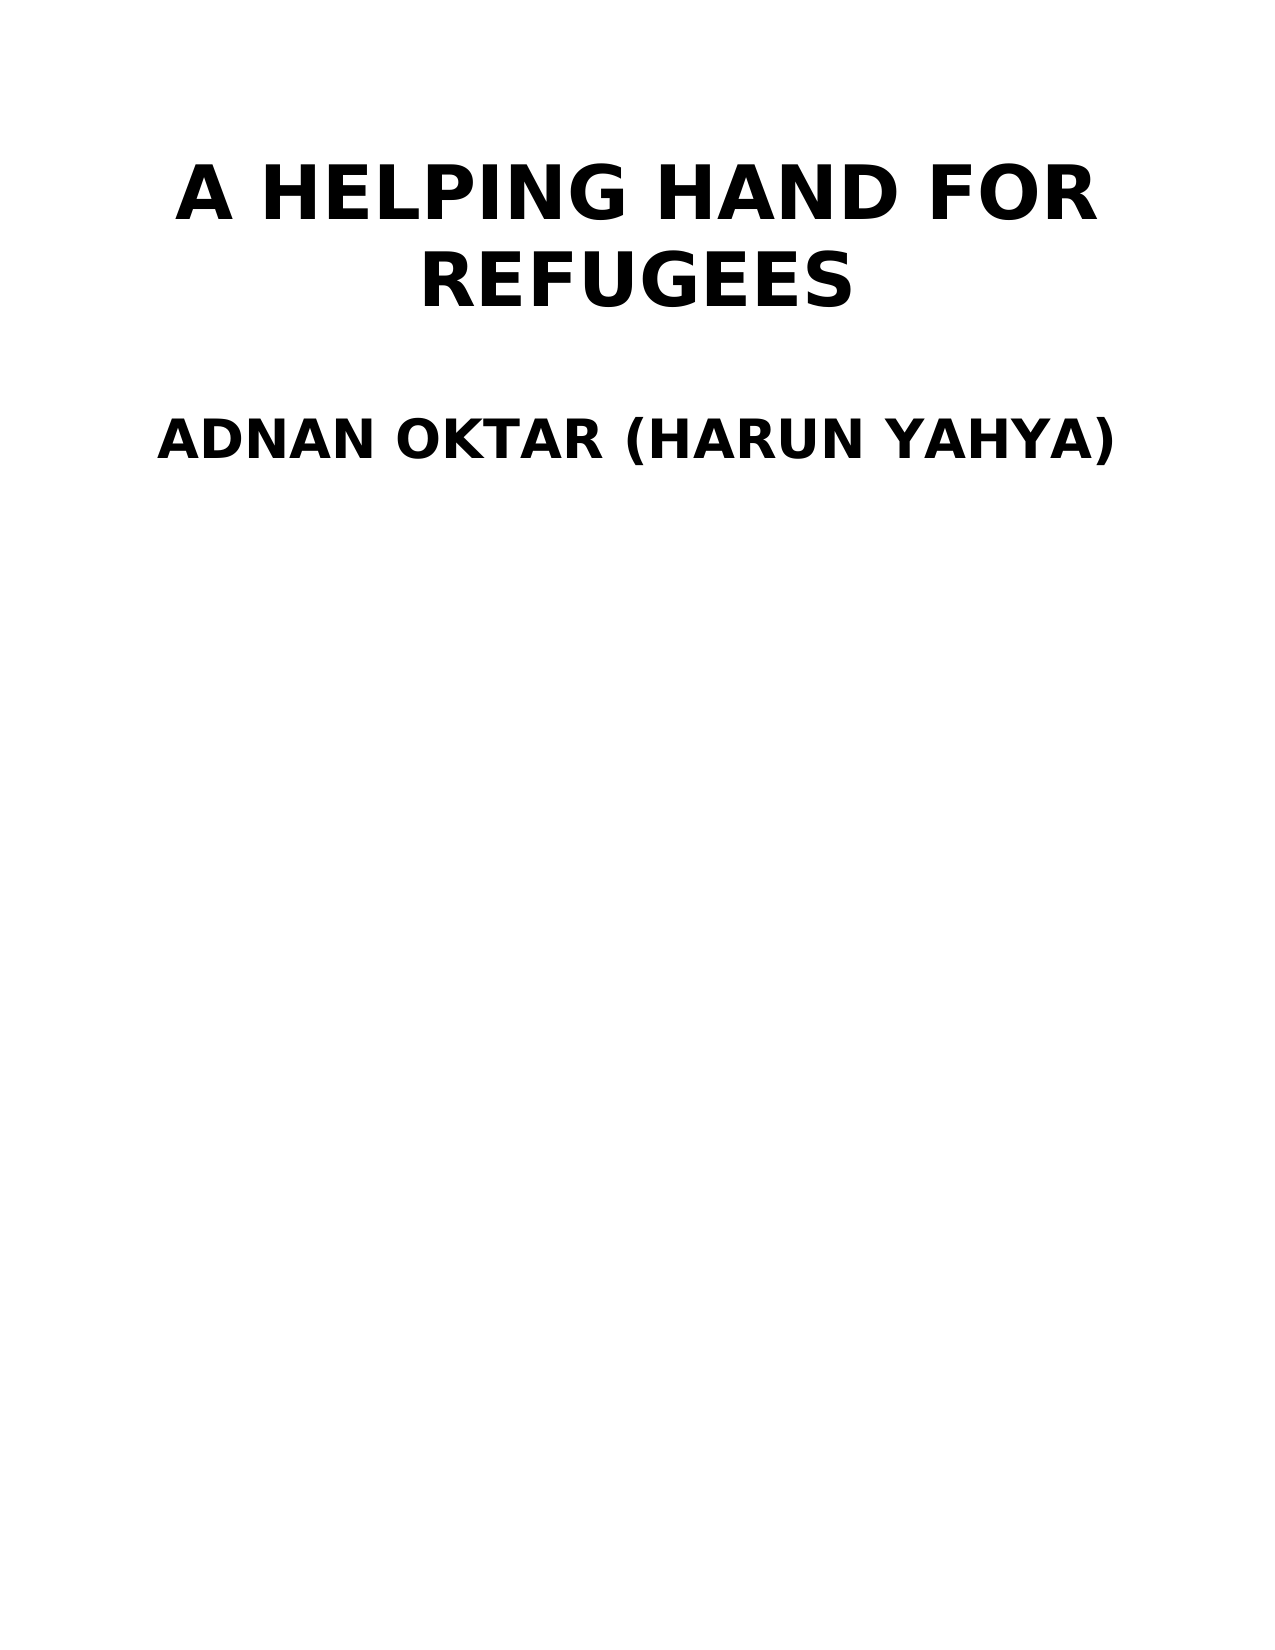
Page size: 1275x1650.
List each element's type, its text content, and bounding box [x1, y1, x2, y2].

text ADNAN OKTAR (HARUN YAHYA) [75, 408, 1200, 471]
subtitle A HELPING HAND FOR REFUGEES [75, 150, 1200, 324]
